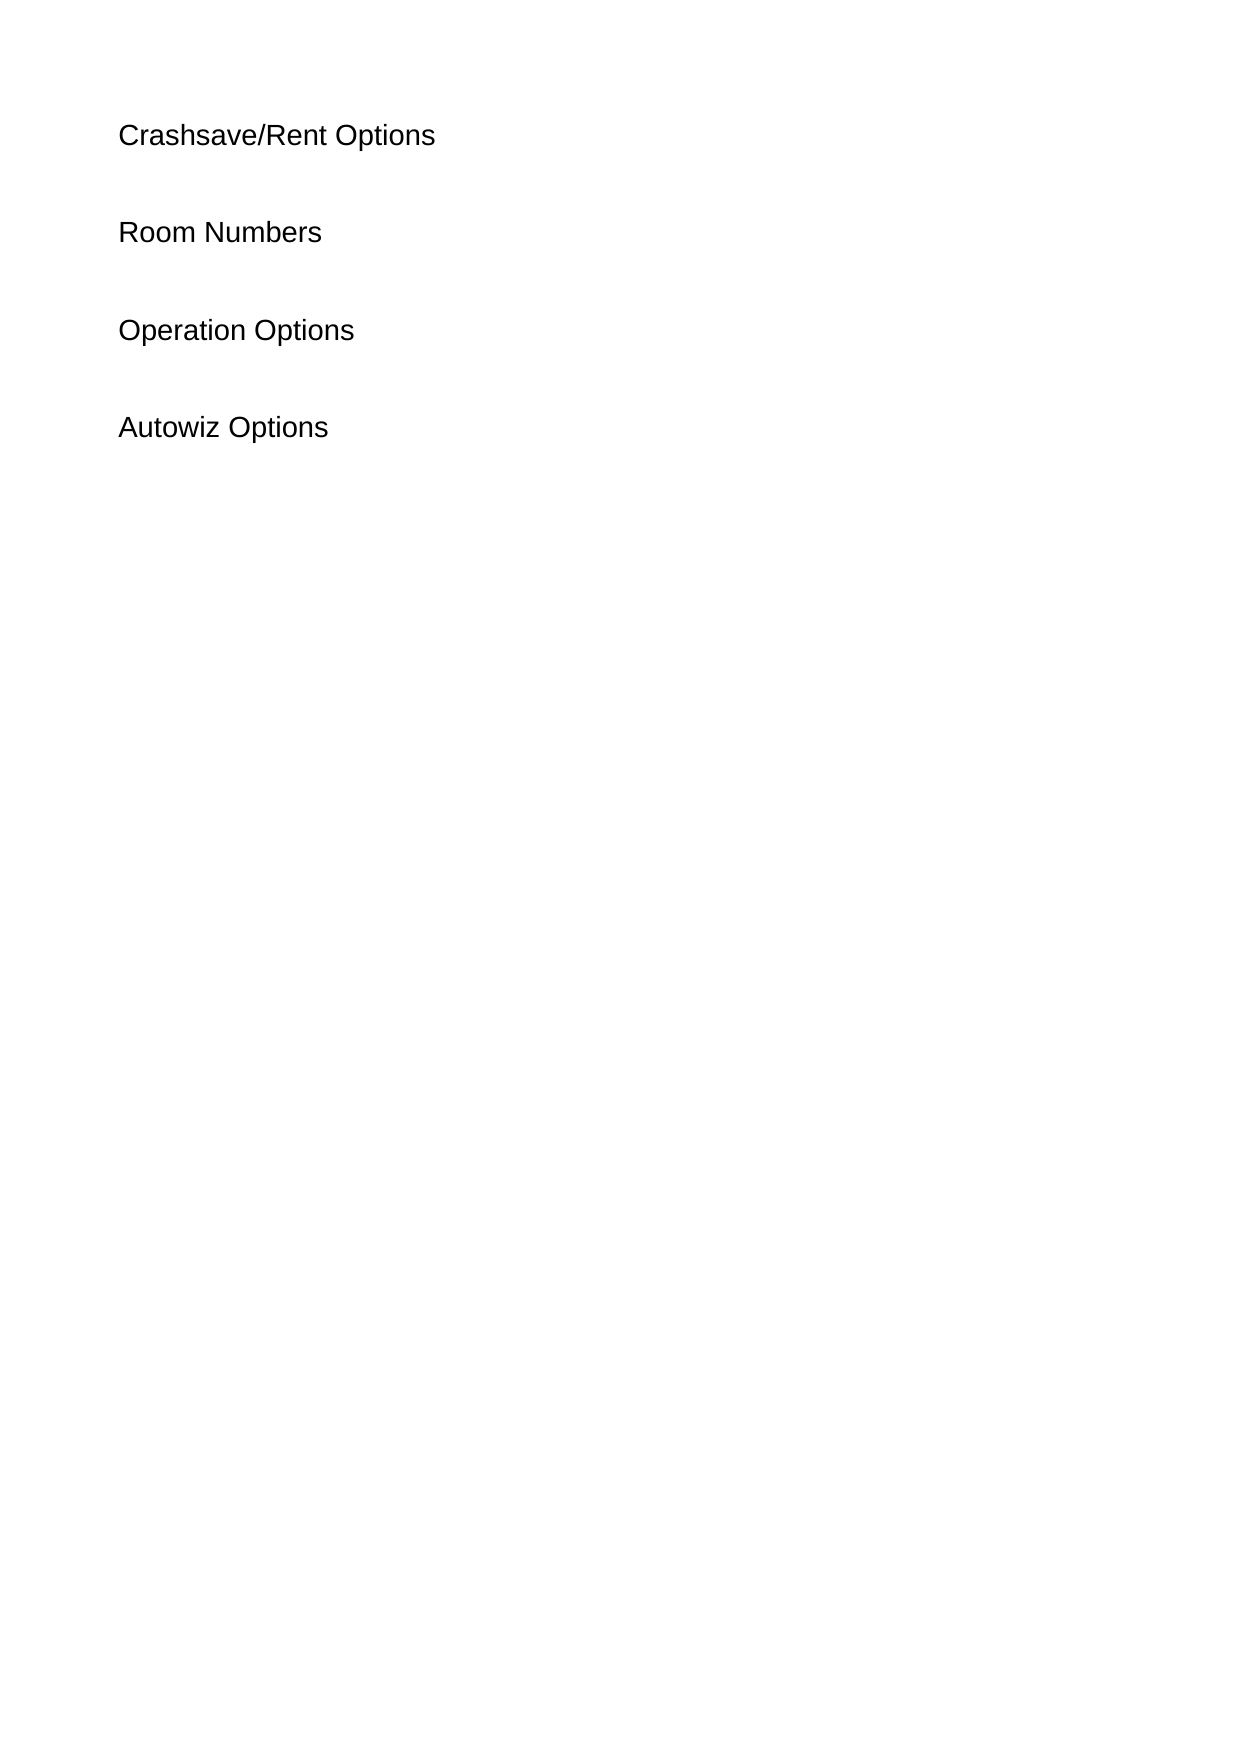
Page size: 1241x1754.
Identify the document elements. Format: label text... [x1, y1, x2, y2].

subtitle Autowiz Options [118, 410, 1122, 444]
subtitle Crashsave/Rent Options [118, 118, 1122, 152]
subtitle Room Numbers [118, 216, 1122, 249]
subtitle Operation Options [118, 313, 1122, 346]
